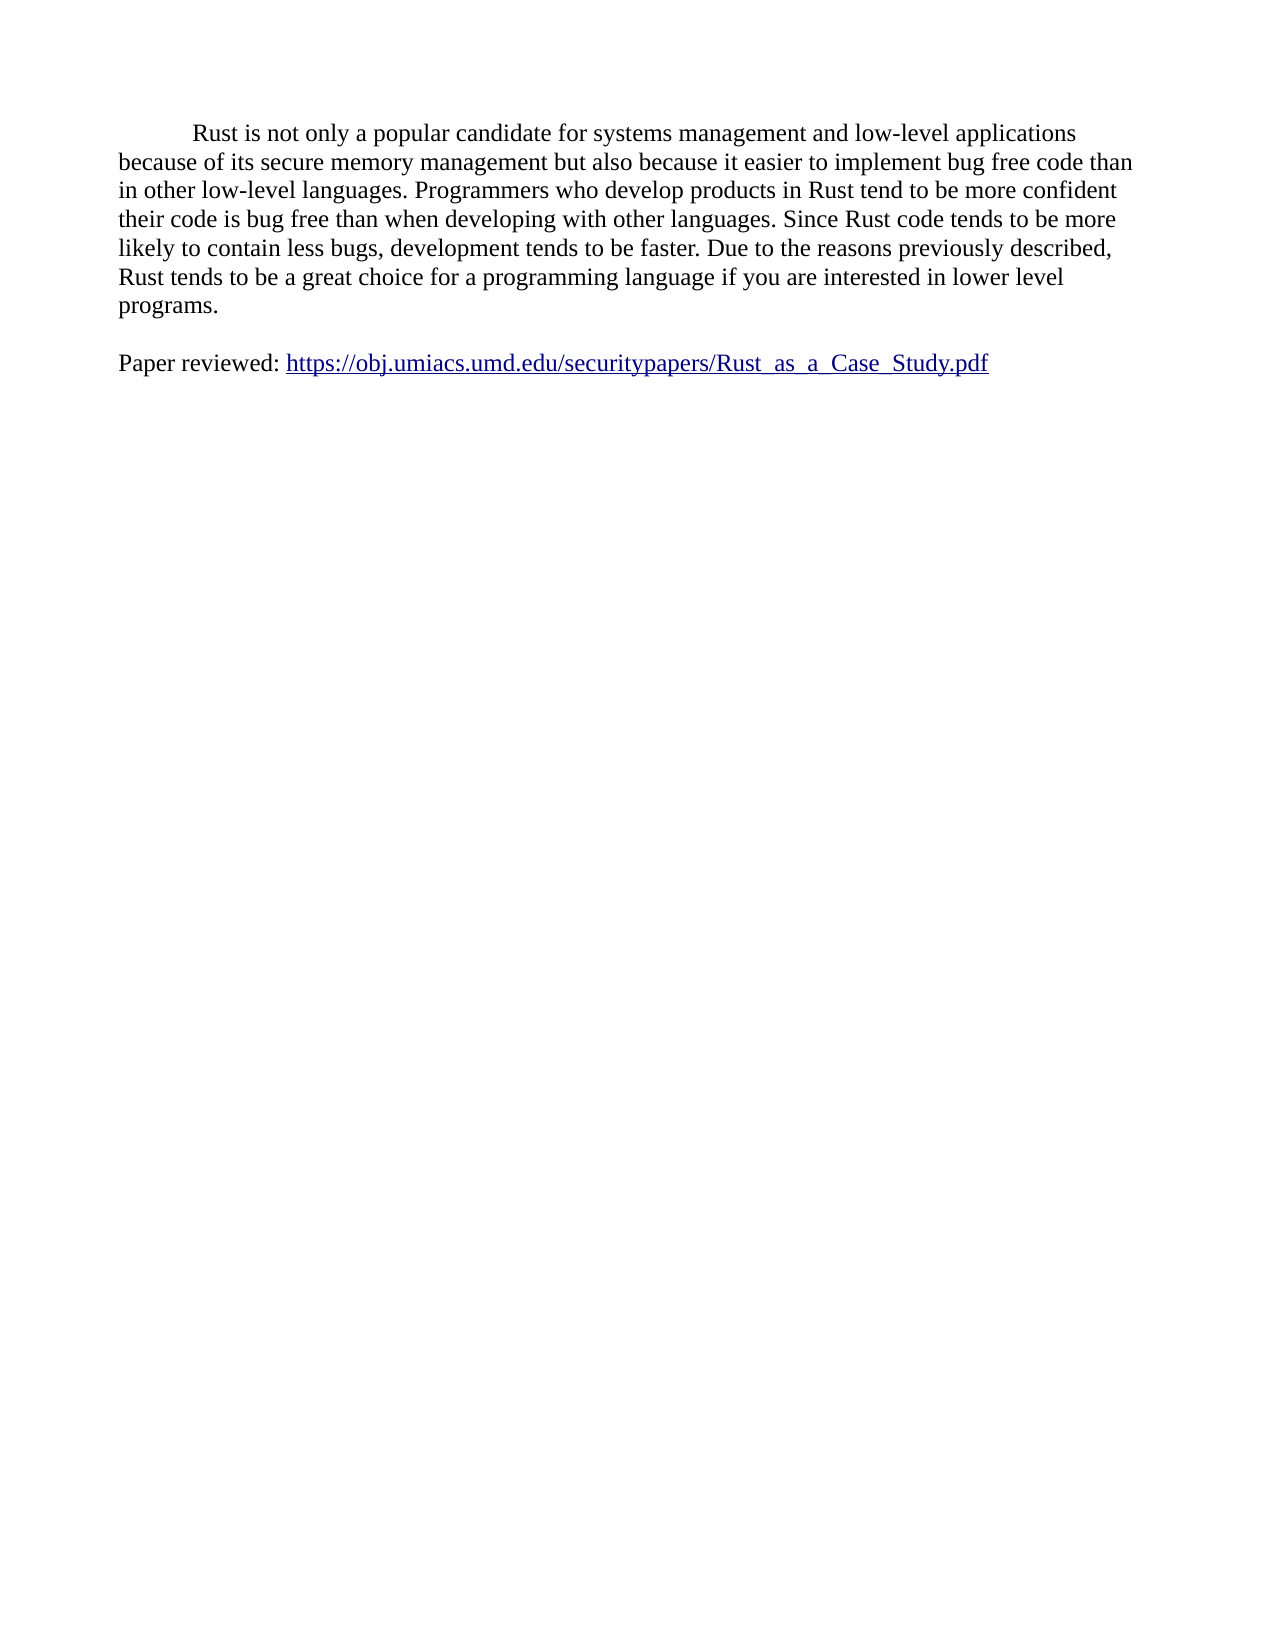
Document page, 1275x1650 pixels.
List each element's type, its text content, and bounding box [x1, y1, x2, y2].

text Rust is not only a popular candidate for systems management and low-level applications because of its secure memory management but also because it easier to implement bug free code than in other low-level languages. Programmers who develop products in Rust tend to be more confident their code is bug free than when developing with other languages. Since Rust code tends to be more likely to contain less bugs, development tends to be faster. Due to the reasons previously described, Rust tends to be a great choice for a programming language if you are interested in lower level programs. [118, 118, 1157, 319]
text Paper reviewed: https://obj.umiacs.umd.edu/securitypapers/Rust_as_a_Case_Study.pdf [118, 348, 1157, 377]
